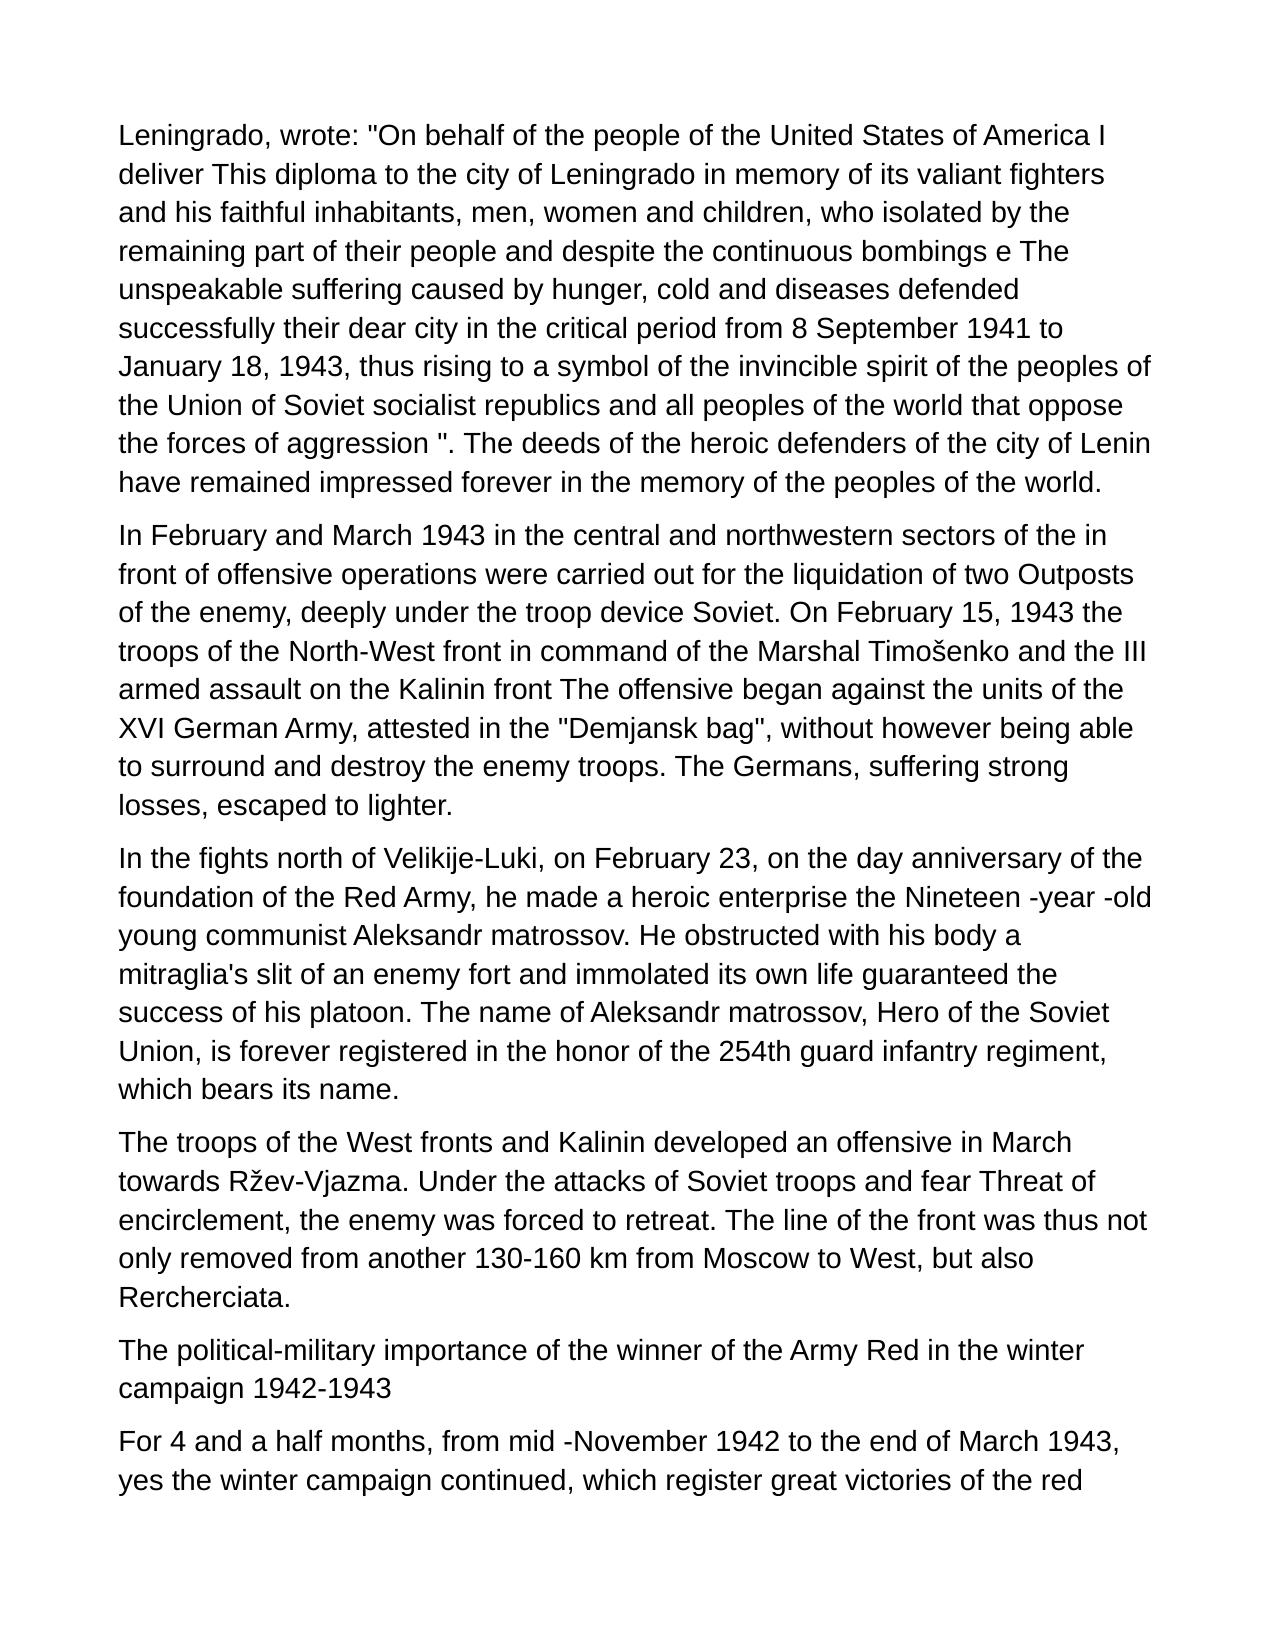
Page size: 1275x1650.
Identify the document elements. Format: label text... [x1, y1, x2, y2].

text The political-military importance of the winner of the Army Red in the winter campaign 1942-1943 [118, 1333, 1157, 1405]
text In February and March 1943 in the central and northwestern sectors of the in front of offensive operations were carried out for the liquidation of two Outposts of the enemy, deeply under the troop device Soviet. On February 15, 1943 the troops of the North-West front in command of the Marshal Timošenko and the III armed assault on the Kalinin front The offensive began against the units of the XVI German Army, attested in the "Demjansk bag", without however being able to surround and destroy the enemy troops. The Germans, suffering strong losses, escaped to lighter. [118, 518, 1157, 821]
text For 4 and a half months, from mid -November 1942 to the end of March 1943, yes the winter campaign continued, which register great victories of the red [118, 1424, 1157, 1496]
text In the fights north of Velikije-Luki, on February 23, on the day anniversary of the foundation of the Red Army, he made a heroic enterprise the Nineteen -year -old young communist Aleksandr matrossov. He obstructed with his body a mitraglia's slit of an enemy fort and immolated its own life guaranteed the success of his platoon. The name of Aleksandr matrossov, Hero of the Soviet Union, is forever registered in the honor of the 254th guard infantry regiment, which bears its name. [118, 841, 1157, 1106]
text Leningrado, wrote: "On behalf of the people of the United States of America I deliver This diploma to the city of Leningrado in memory of its valiant fighters and his faithful inhabitants, men, women and children, who isolated by the remaining part of their people and despite the continuous bombings e The unspeakable suffering caused by hunger, cold and diseases defended successfully their dear city in the critical period from 8 September 1941 to January 18, 1943, thus rising to a symbol of the invincible spirit of the peoples of the Union of Soviet socialist republics and all peoples of the world that oppose the forces of aggression ". The deeds of the heroic defenders of the city of Lenin have remained impressed forever in the memory of the peoples of the world. [118, 118, 1157, 498]
text The troops of the West fronts and Kalinin developed an offensive in March towards Ržev-Vjazma. Under the attacks of Soviet troops and fear Threat of encirclement, the enemy was forced to retreat. The line of the front was thus not only removed from another 130-160 km from Moscow to West, but also Rercherciata. [118, 1125, 1157, 1313]
